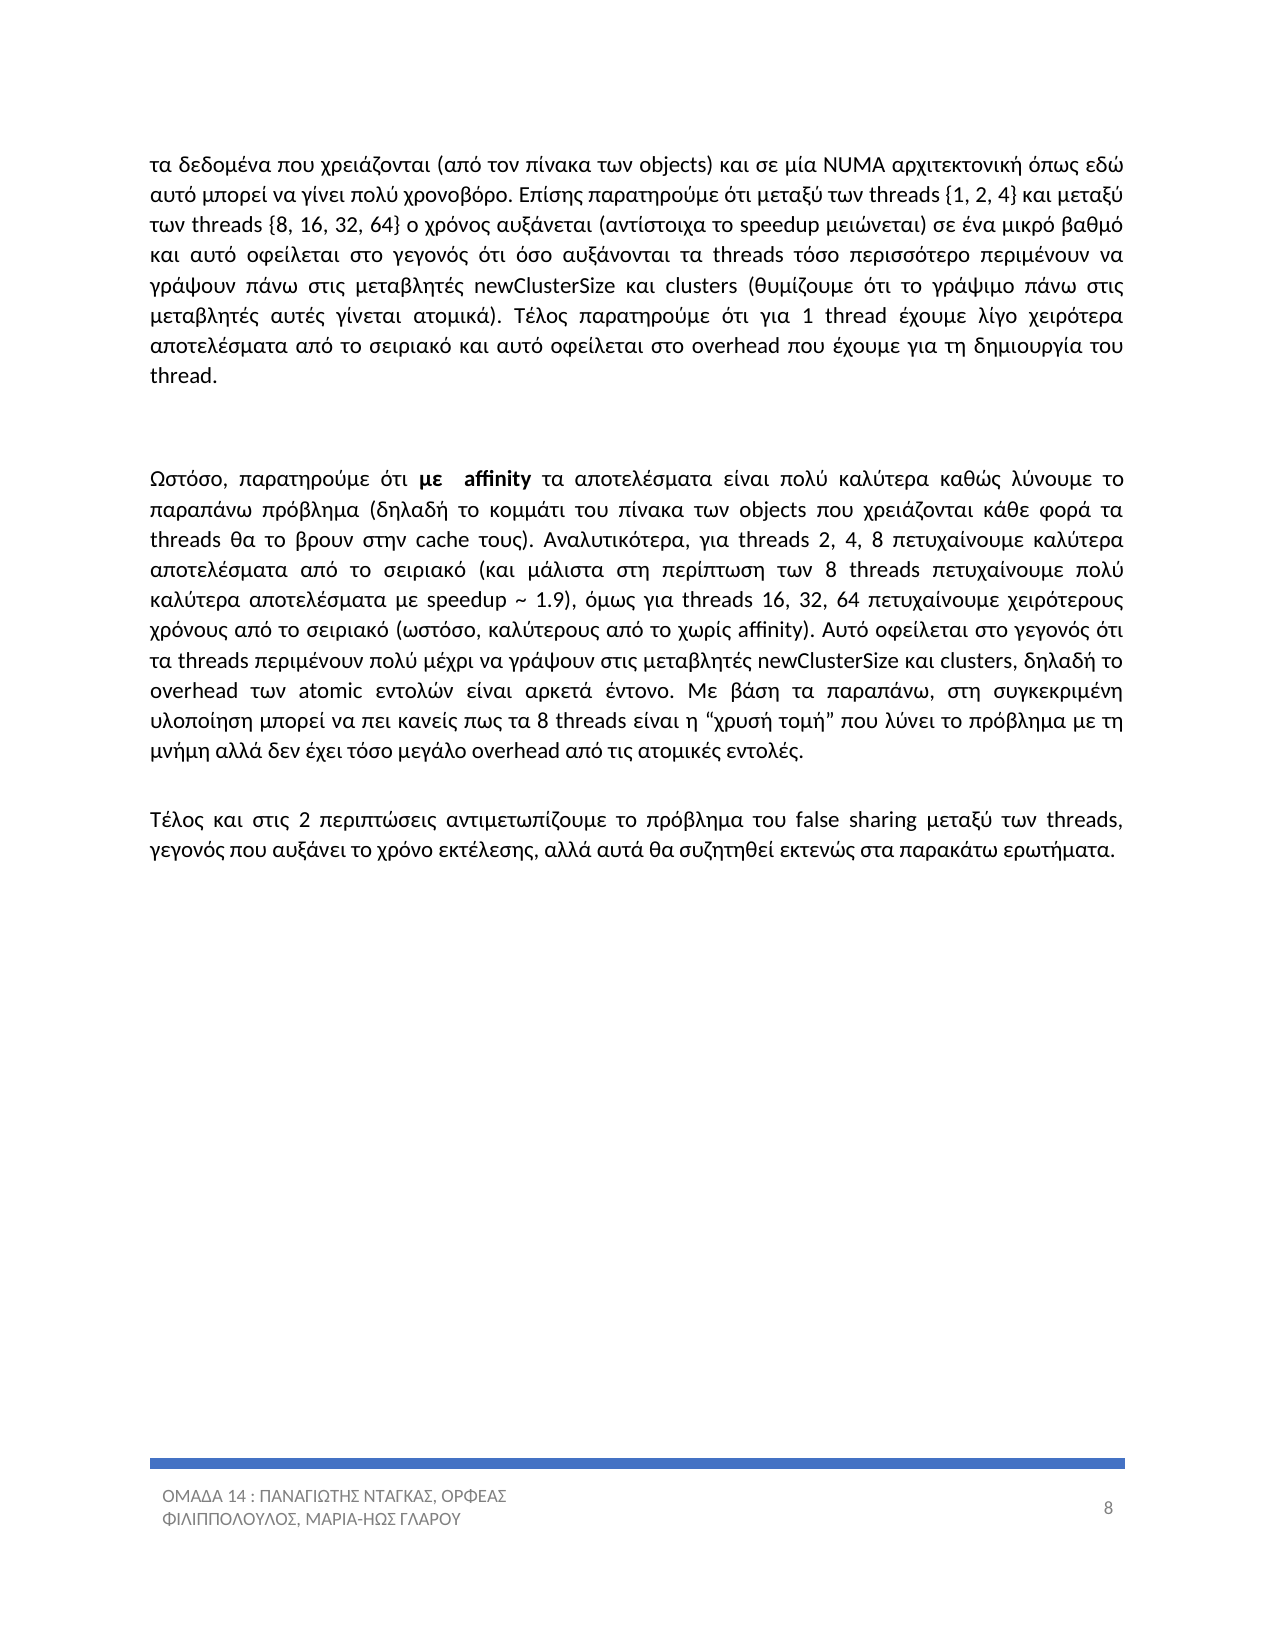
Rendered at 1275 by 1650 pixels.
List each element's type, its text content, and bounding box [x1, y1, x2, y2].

text τα δεδομένα που χρειάζονται (από τον πίνακα των objects) και σε μία NUMA αρχιτεκτονική όπως εδώ αυτό μπορεί να γίνει πολύ χρονοβόρο. Επίσης παρατηρούμε ότι μεταξύ των threads {1, 2, 4} και μεταξύ των threads {8, 16, 32, 64} ο χρόνος αυξάνεται (αντίστοιχα το speedup μειώνεται) σε ένα μικρό βαθμό και αυτό οφείλεται στο γεγονός ότι όσο αυξάνονται τα threads τόσο περισσότερο περιμένουν να γράψουν πάνω στις μεταβλητές newClusterSize και clusters (θυμίζουμε ότι το γράψιμο πάνω στις μεταβλητές αυτές γίνεται ατομικά). Τέλος παρατηρούμε ότι για 1 thread έχουμε λίγο χειρότερα αποτελέσματα από το σειριακό και αυτό οφείλεται στο overhead που έχουμε για τη δημιουργία του thread. [150, 150, 1125, 389]
text Ωστόσο, παρατηρούμε ότι με affinity τα αποτελέσματα είναι πολύ καλύτερα καθώς λύνουμε το παραπάνω πρόβλημα (δηλαδή το κομμάτι του πίνακα των objects που χρειάζονται κάθε φορά τα threads θα το βρουν στην cache τους). Αναλυτικότερα, για threads 2, 4, 8 πετυχαίνουμε καλύτερα αποτελέσματα από το σειριακό (και μάλιστα στη περίπτωση των 8 threads πετυχαίνουμε πολύ καλύτερα αποτελέσματα με speedup ~ 1.9), όμως για threads 16, 32, 64 πετυχαίνουμε χειρότερους χρόνους από το σειριακό (ωστόσο, καλύτερους από το χωρίς affinity). Αυτό οφείλεται στο γεγονός ότι τα threads περιμένουν πολύ μέχρι να γράψουν στις μεταβλητές newClusterSize και clusters, δηλαδή το overhead των atomic εντολών είναι αρκετά έντονο. Με βάση τα παραπάνω, στη συγκεκριμένη υλοποίηση μπορεί να πει κανείς πως τα 8 threads είναι η “χρυσή τομή” που λύνει το πρόβλημα με τη μνήμη αλλά δεν έχει τόσο μεγάλο overhead από τις ατομικές εντολές. [150, 464, 1125, 764]
text Τέλος και στις 2 περιπτώσεις αντιμετωπίζουμε το πρόβλημα του false sharing μεταξύ των threads, γεγονός που αυξάνει το χρόνο εκτέλεσης, αλλά αυτά θα συζητηθεί εκτενώς στα παρακάτω ερωτήματα. [150, 805, 1125, 863]
